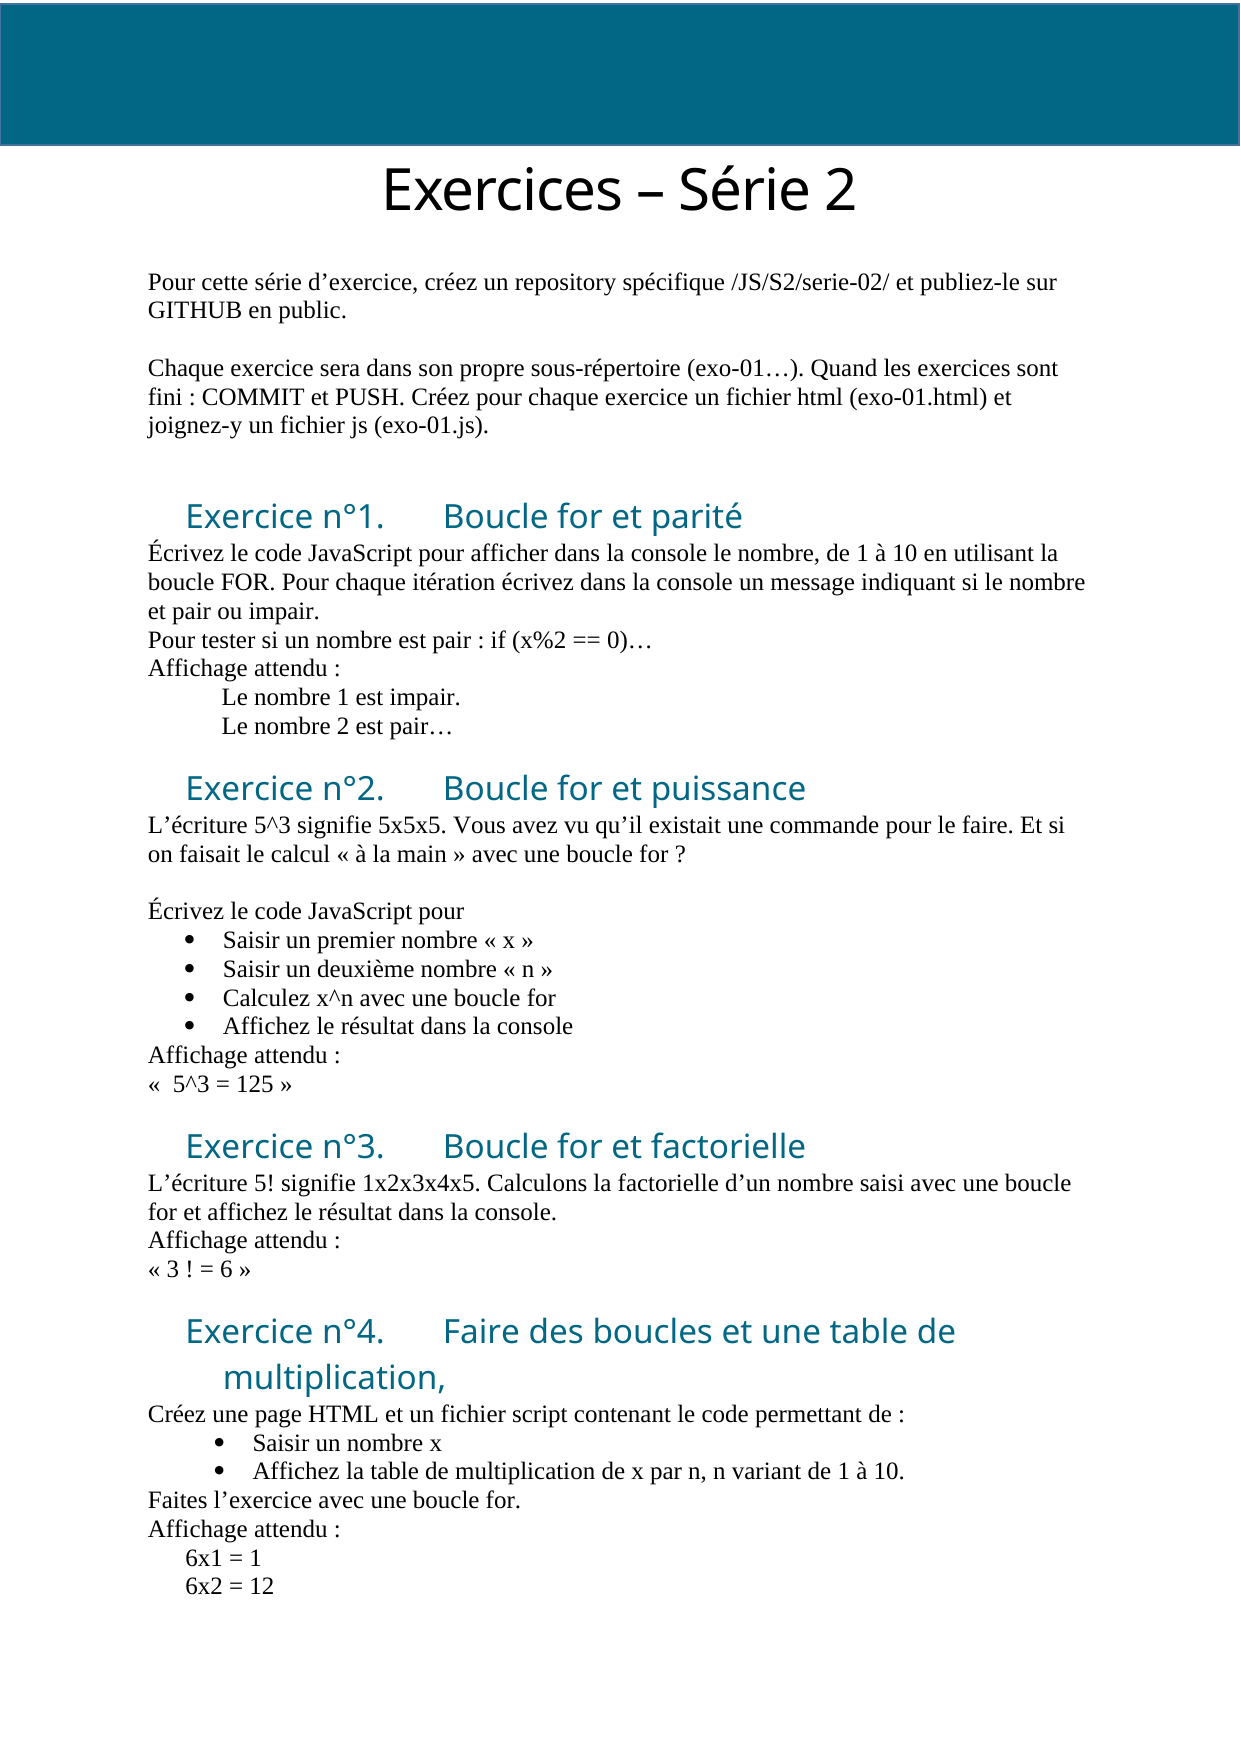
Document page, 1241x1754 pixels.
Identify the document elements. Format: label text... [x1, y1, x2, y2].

list Calculez x^n avec une boucle for [185, 983, 1093, 1011]
list Saisir un premier nombre « x » [185, 925, 1093, 954]
text Affichage attendu : [148, 1040, 1093, 1069]
text Le nombre 1 est impair. [148, 682, 1093, 711]
text Affichage attendu : [148, 1514, 1093, 1543]
text 6x2 = 12 [148, 1571, 1093, 1600]
text L’écriture 5! signifie 1x2x3x4x5. Calculons la factorielle d’un nombre saisi avec une boucle for et affichez le résultat dans la console. [148, 1168, 1093, 1226]
text Le nombre 2 est pair… [148, 711, 1093, 740]
text Affichage attendu : [148, 653, 1093, 682]
text « 3 ! = 6 » [148, 1254, 1093, 1283]
list Saisir un nombre x [215, 1428, 1093, 1456]
text Faites l’exercice avec une boucle for. [148, 1485, 1093, 1514]
text Pour cette série d’exercice, créez un repository spécifique /JS/S2/serie-02/ et publiez-le sur GITHUB en public. [148, 267, 1093, 324]
subtitle Boucle for et parité [185, 493, 1093, 538]
text Écrivez le code JavaScript pour afficher dans la console le nombre, de 1 à 10 en utilisant la boucle FOR. Pour chaque itération écrivez dans la console un message indiquant si le nombre et pair ou impair. [148, 538, 1093, 625]
subtitle Boucle for et puissance [185, 765, 1093, 810]
subtitle Boucle for et factorielle [185, 1123, 1093, 1168]
list Saisir un deuxième nombre « n » [185, 954, 1093, 983]
text Écrivez le code JavaScript pour [148, 896, 1093, 925]
title Exercices – Série 2 [148, 148, 1093, 227]
subtitle Faire des boucles et une table de multiplication, [185, 1308, 1093, 1399]
list Affichez le résultat dans la console [185, 1011, 1093, 1040]
list Affichez la table de multiplication de x par n, n variant de 1 à 10. [215, 1456, 1093, 1485]
text Chaque exercice sera dans son propre sous-répertoire (exo-01…). Quand les exercices sont fini : COMMIT et PUSH. Créez pour chaque exercice un fichier html (exo-01.html) et joignez-y un fichier js (exo-01.js). [148, 353, 1093, 439]
text 6x1 = 1 [148, 1543, 1093, 1571]
text L’écriture 5^3 signifie 5x5x5. Vous avez vu qu’il existait une commande pour le faire. Et si on faisait le calcul « à la main » avec une boucle for ? [148, 810, 1093, 868]
text Créez une page HTML et un fichier script contenant le code permettant de : [148, 1399, 1093, 1428]
text Affichage attendu : [148, 1226, 1093, 1254]
text Pour tester si un nombre est pair : if (x%2 == 0)… [148, 625, 1093, 653]
text « 5^3 = 125 » [148, 1069, 1093, 1098]
